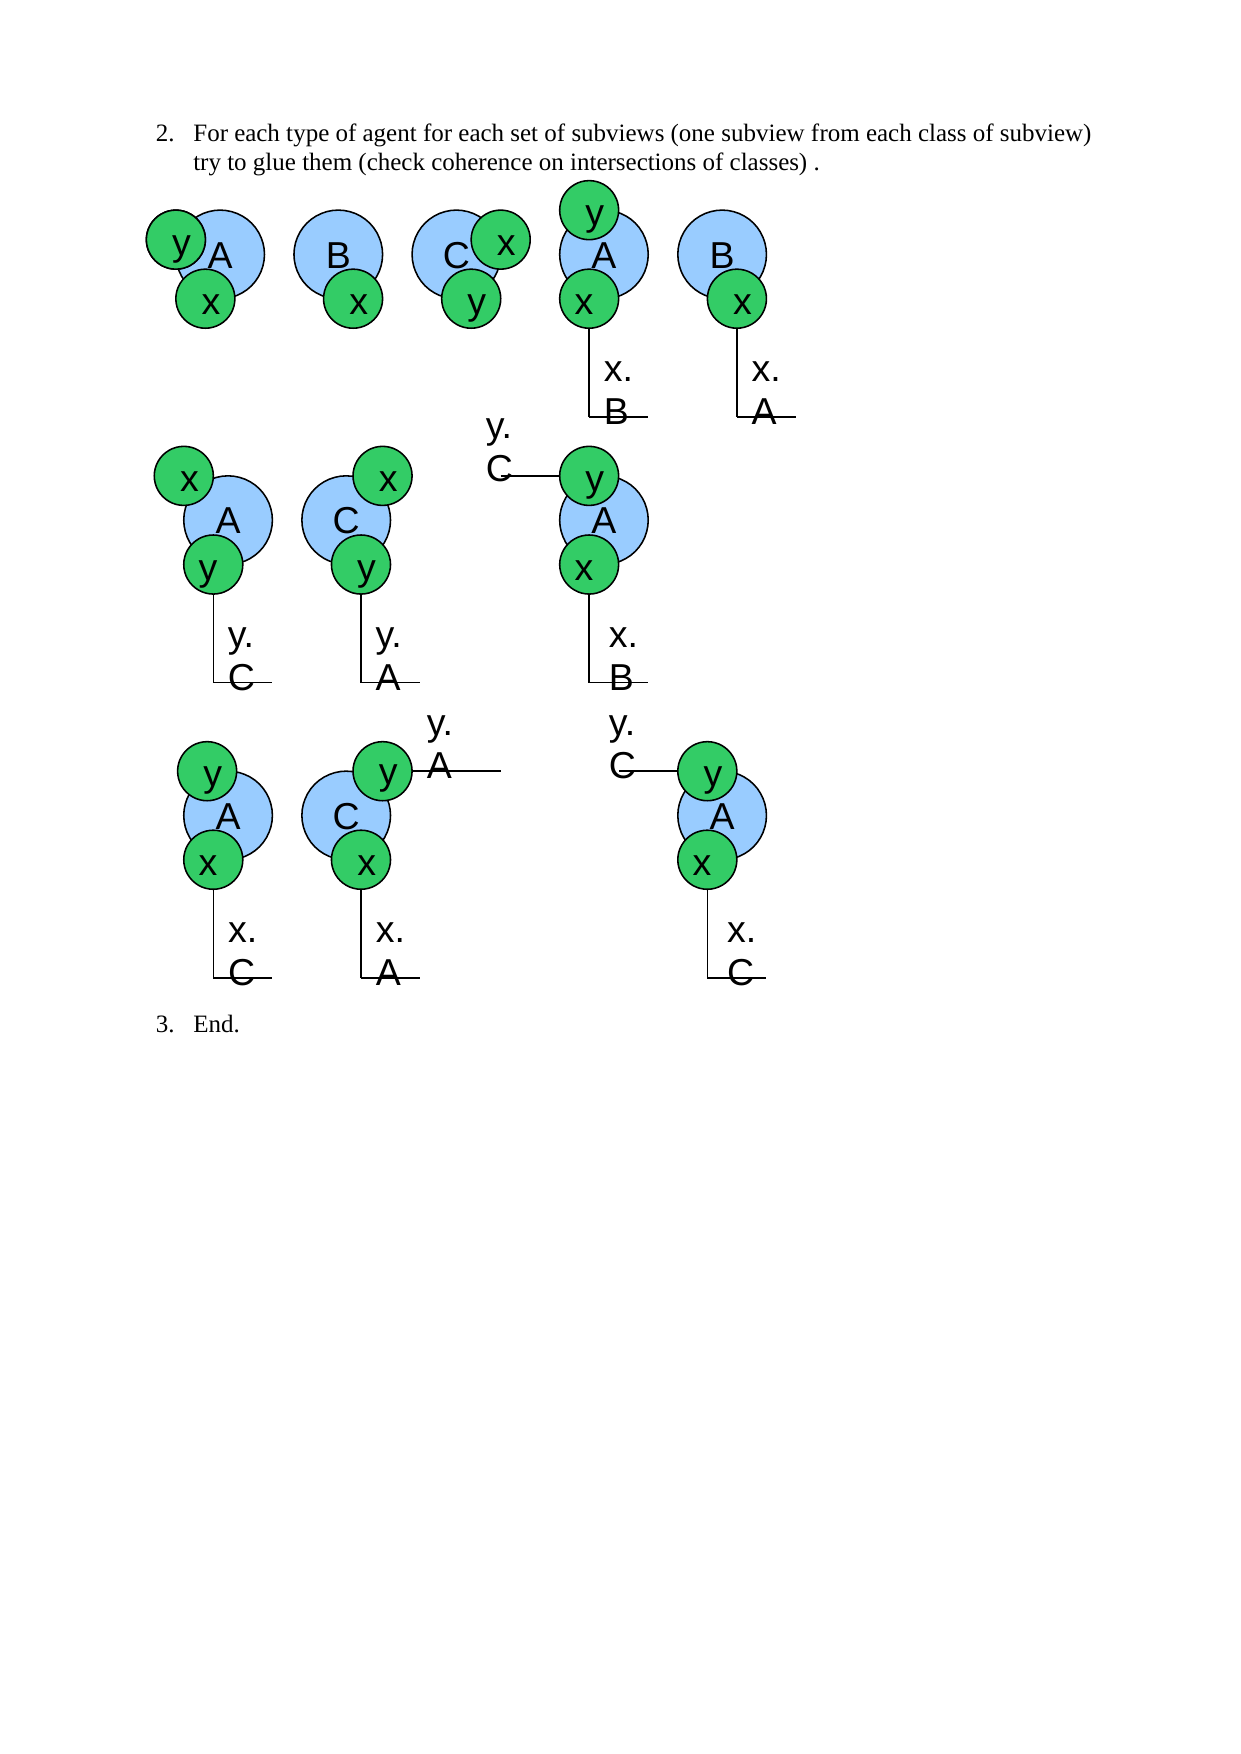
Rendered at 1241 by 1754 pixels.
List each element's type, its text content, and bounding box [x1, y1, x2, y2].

list For each type of agent for each set of subviews (one subview from each class of subview) try to glue them (check coherence on intersections of classes) . [156, 118, 1122, 176]
list End. [156, 1009, 1122, 1038]
